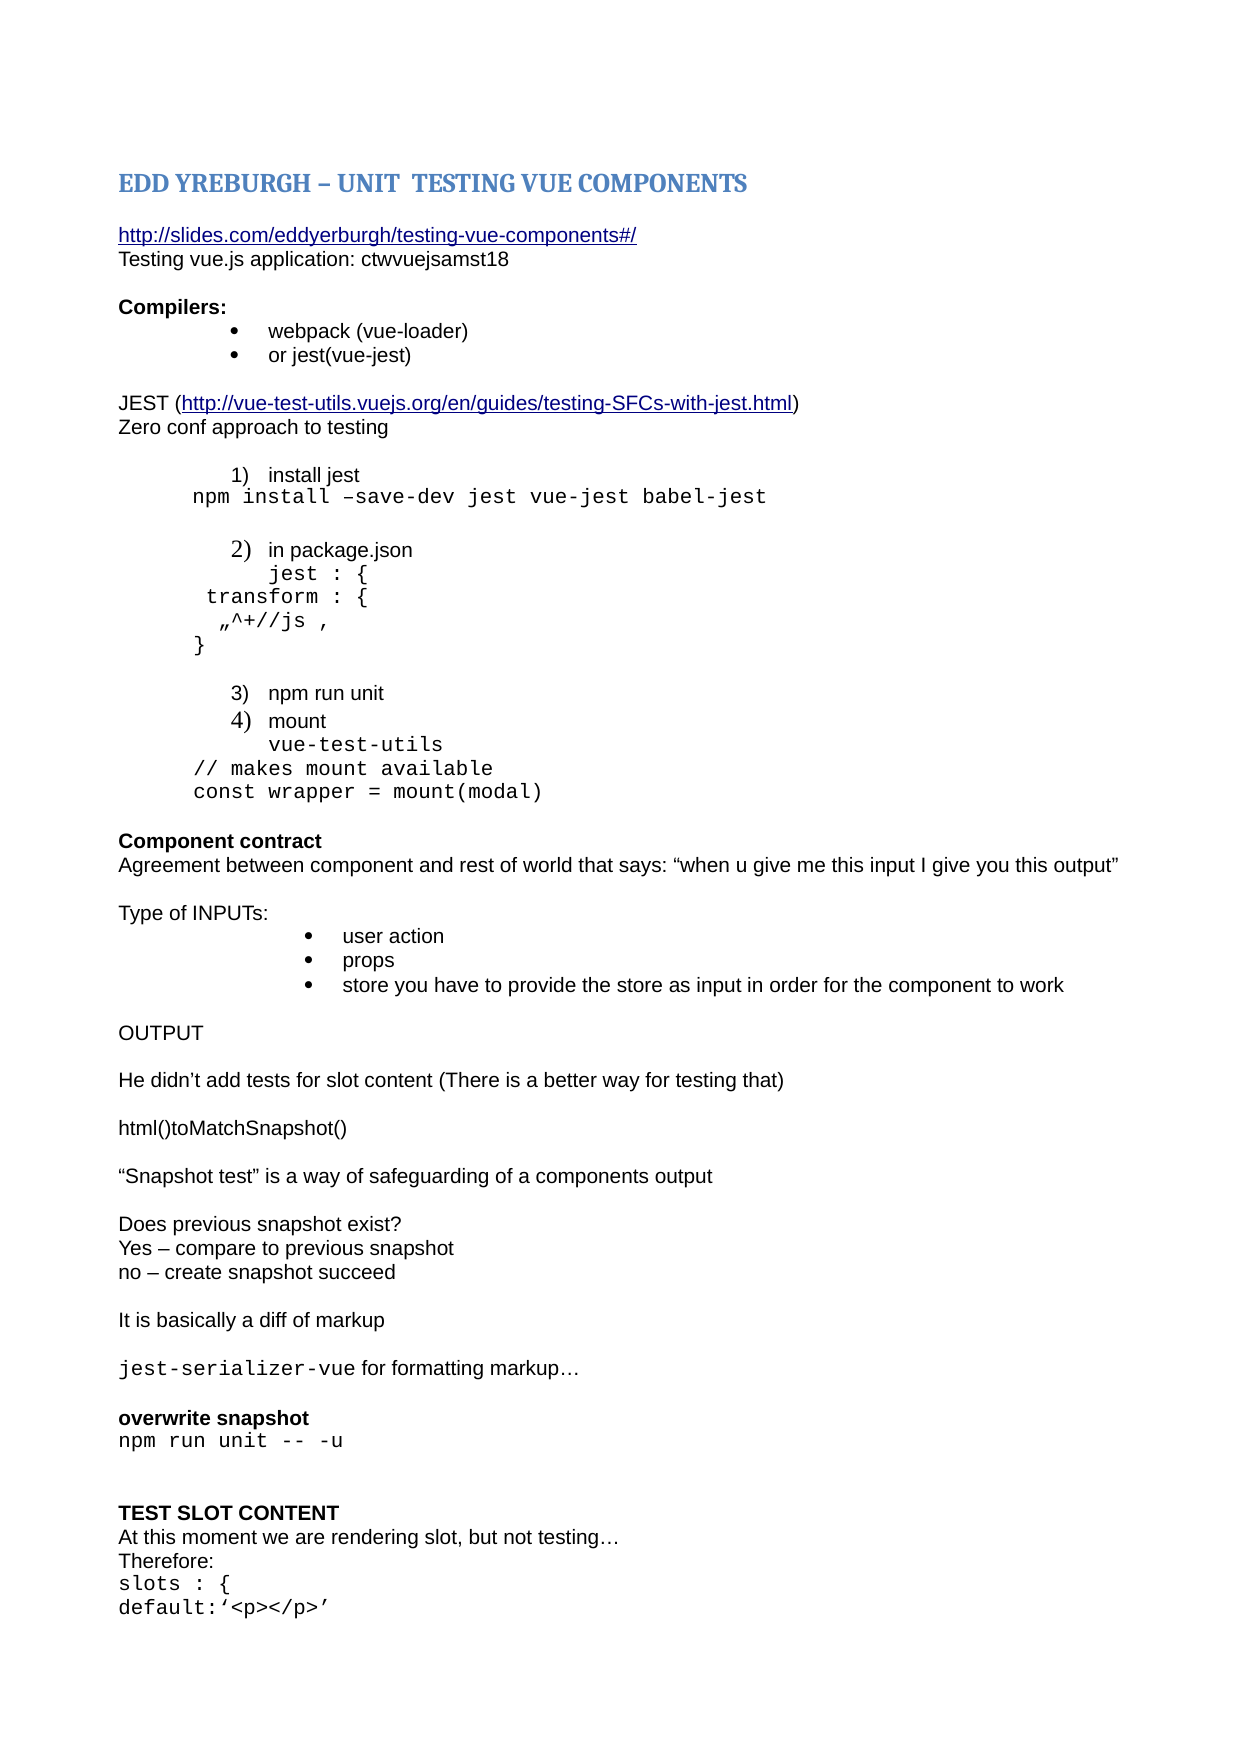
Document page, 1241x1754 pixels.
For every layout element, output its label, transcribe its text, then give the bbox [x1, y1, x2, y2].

list store you have to provide the store as input in order for the component to work [305, 972, 1122, 996]
list in package.json jest : { [231, 534, 1122, 586]
text “Snapshot test” is a way of safeguarding of a components output [118, 1164, 1122, 1188]
text html()toMatchSnapshot() [118, 1116, 1122, 1140]
text Type of INPUTs: [118, 900, 1122, 924]
text overwrite snapshot [118, 1406, 1122, 1429]
text no – create snapshot succeed [118, 1260, 1122, 1284]
list // makes mount available [193, 757, 1122, 781]
text JEST (http://vue-test-utils.vuejs.org/en/guides/testing-SFCs-with-jest.html) Zero conf approach to testing [118, 391, 1122, 439]
text Does previous snapshot exist? [118, 1212, 1122, 1236]
text At this moment we are rendering slot, but not testing… [118, 1525, 1122, 1549]
text Therefore: [118, 1549, 1122, 1573]
text Agreement between component and rest of world that says: “when u give me this input I give you this output” [118, 852, 1122, 876]
text slots : { [118, 1573, 1122, 1597]
text jest-serializer-vue for formatting markup… [118, 1356, 1122, 1382]
list user action [305, 924, 1122, 948]
text Compilers: [118, 295, 1122, 319]
list npm run unit [231, 681, 1122, 705]
list transform : { [193, 586, 1122, 610]
text Component contract [118, 828, 1122, 852]
list „^+//js , } [193, 610, 1122, 657]
text http://slides.com/eddyerburgh/testing-vue-components#/ [118, 223, 1122, 247]
text default:‘<p></p>’ [118, 1597, 1122, 1620]
text Testing vue.js application: ctwvuejsamst18 [118, 247, 1122, 271]
text OUTPUT [118, 1020, 1122, 1044]
subtitle EDD YREBURGH – UNIT TESTING VUE COMPONENTS [118, 168, 1122, 199]
list or jest(vue-jest) [231, 343, 1122, 367]
text He didn’t add tests for slot content (There is a better way for testing that) [118, 1068, 1122, 1092]
text Yes – compare to previous snapshot [118, 1236, 1122, 1260]
text npm run unit -- -u TEST SLOT CONTENT [118, 1429, 1122, 1525]
list mount vue-test-utils [231, 705, 1122, 757]
text npm install –save-dev jest vue-jest babel-jest [118, 487, 1122, 510]
list const wrapper = mount(modal) [193, 781, 1122, 828]
list install jest [231, 463, 1122, 487]
list webpack (vue-loader) [231, 319, 1122, 343]
list props [305, 948, 1122, 972]
text It is basically a diff of markup [118, 1308, 1122, 1332]
